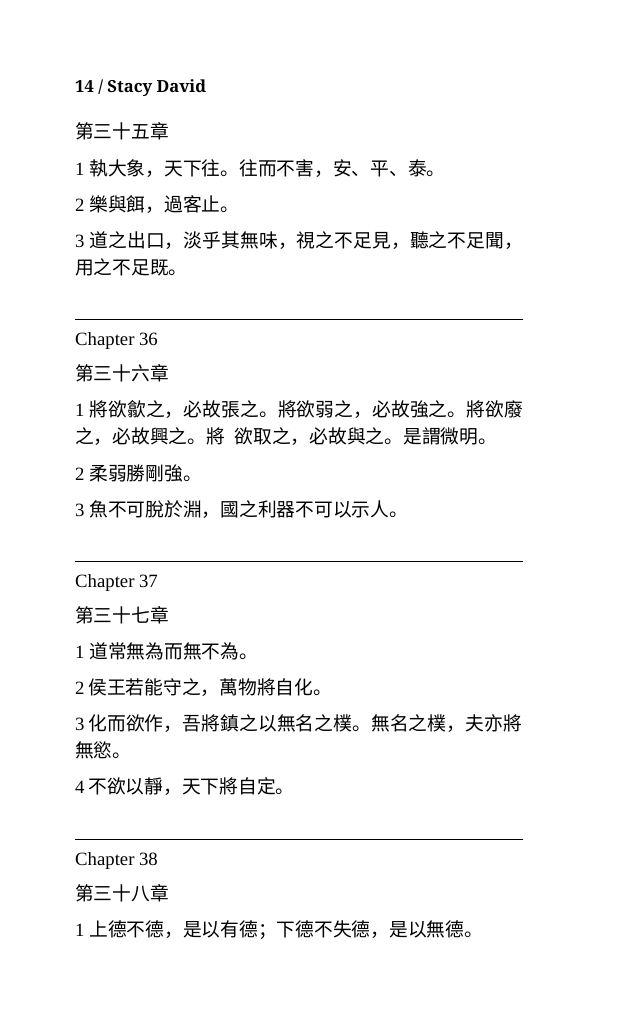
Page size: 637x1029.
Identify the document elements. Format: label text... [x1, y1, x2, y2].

text 1 執大象，天下往。往而不害，安、平、泰。 [75, 153, 523, 180]
text 2侯王若能守之，萬物將自化。 [75, 673, 523, 700]
text 2 樂與餌，過客止。 [75, 189, 523, 217]
text 4不欲以靜，天下將自定。 [75, 772, 523, 799]
text 第三十六章 [75, 359, 523, 386]
text Chapter 38 [75, 848, 523, 869]
text 1 上德不德，是以有德；下德不失德，是以無德。 [75, 914, 523, 942]
text 第三十八章 [75, 878, 523, 905]
text 第三十七章 [75, 600, 523, 628]
text 1 將欲歙之，必故張之。將欲弱之，必故強之。將欲廢之，必故興之。將 欲取之，必故與之。是謂微明。 [75, 395, 523, 449]
text 3化而欲作，吾將鎮之以無名之樸。無名之樸，夫亦將無慾。 [75, 709, 523, 763]
text 2 柔弱勝剛強。 [75, 458, 523, 485]
text 第三十五章 [75, 117, 523, 144]
text 3 魚不可脫於淵，國之利器不可以示人。 [75, 494, 523, 522]
text Chapter 36 [75, 328, 523, 350]
text Chapter 37 [75, 570, 523, 591]
text 3 道之出口，淡乎其無味，視之不足見，聽之不足聞，用之不足既。 [75, 226, 523, 280]
text 1 道常無為而無不為。 [75, 637, 523, 664]
